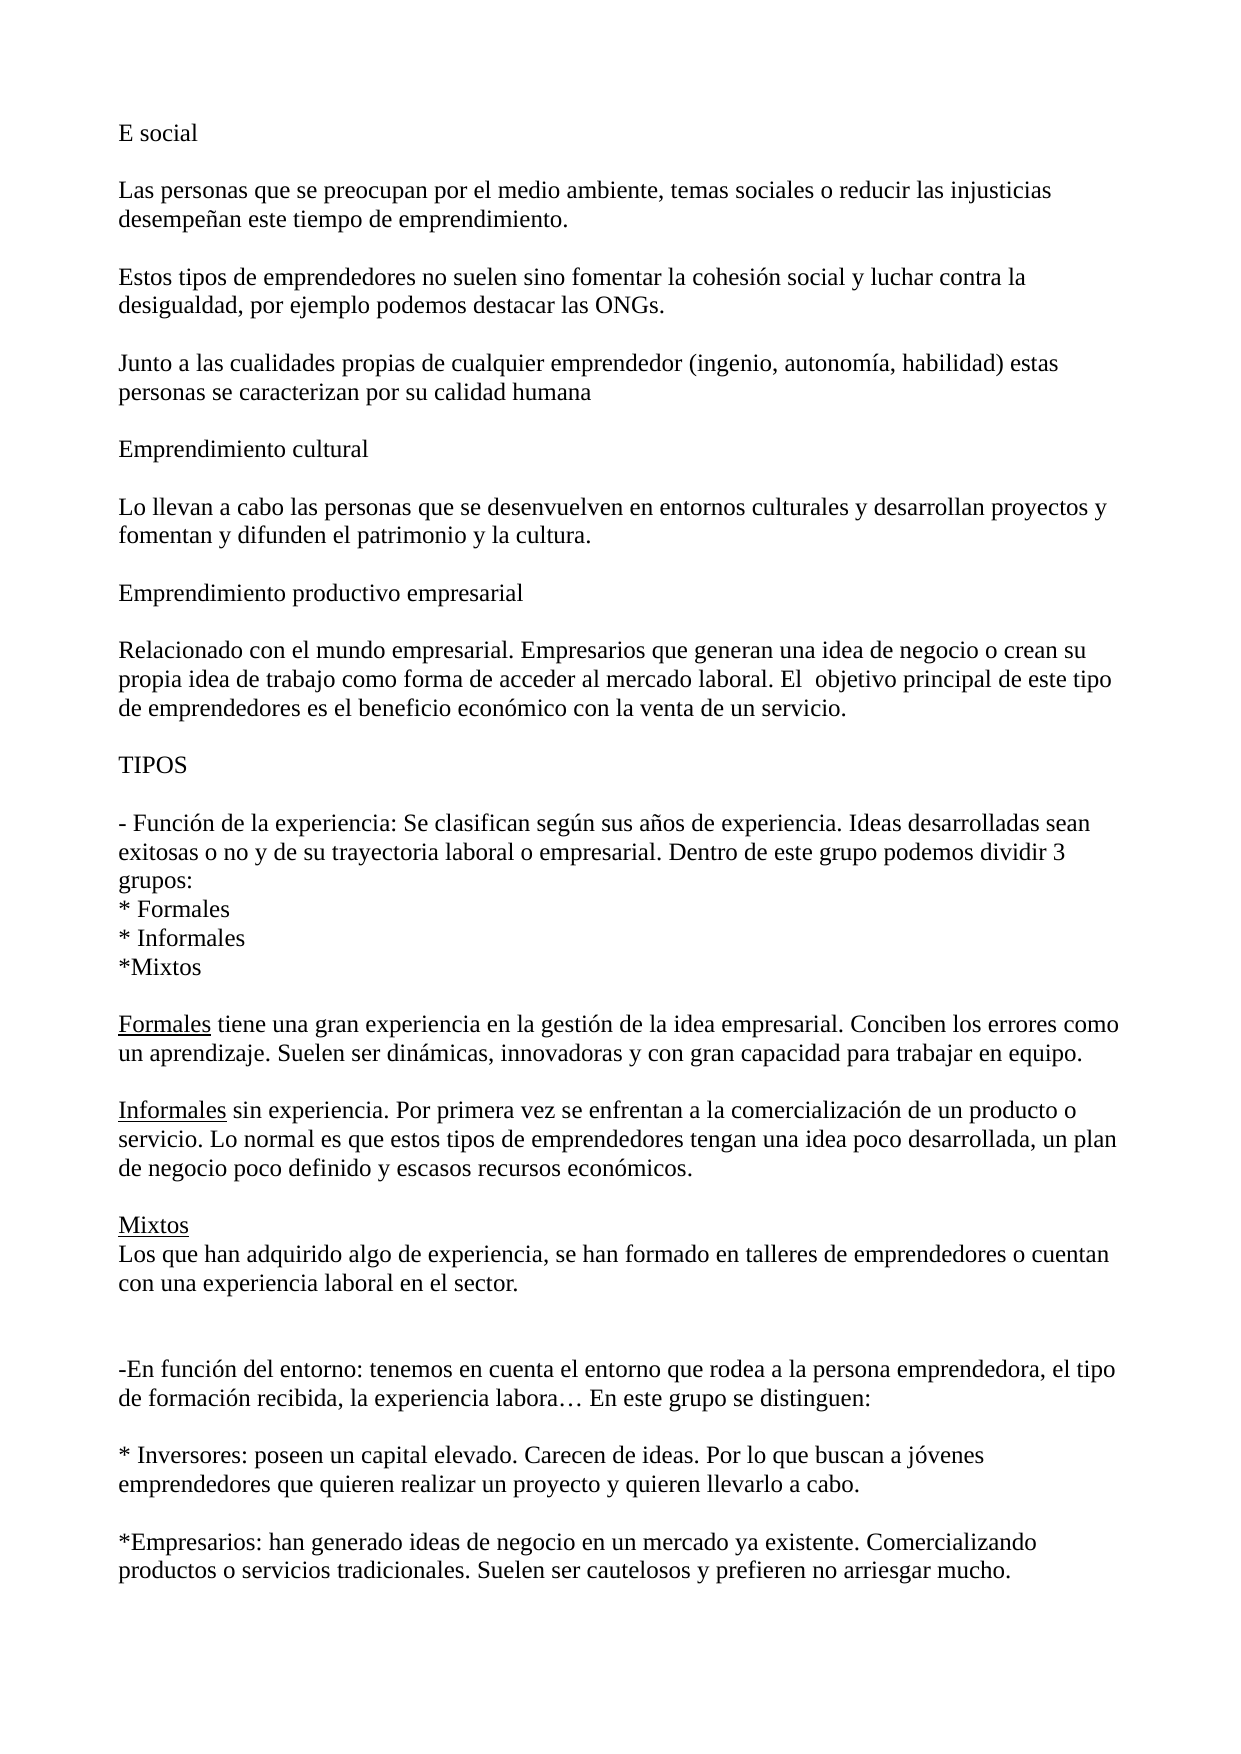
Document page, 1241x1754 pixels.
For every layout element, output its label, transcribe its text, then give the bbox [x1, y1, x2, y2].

text Relacionado con el mundo empresarial. Empresarios que generan una idea de negocio o crean su propia idea de trabajo como forma de acceder al mercado laboral. El objetivo principal de este tipo de emprendedores es el beneficio económico con la venta de un servicio. [118, 636, 1122, 722]
text *Mixtos [118, 952, 1122, 981]
text Informales sin experiencia. Por primera vez se enfrentan a la comercialización de un producto o servicio. Lo normal es que estos tipos de emprendedores tengan una idea poco desarrollada, un plan de negocio poco definido y escasos recursos económicos. [118, 1096, 1122, 1182]
text Las personas que se preocupan por el medio ambiente, temas sociales o reducir las injusticias desempeñan este tiempo de emprendimiento. [118, 176, 1122, 233]
text E social [118, 118, 1122, 147]
text Junto a las cualidades propias de cualquier emprendedor (ingenio, autonomía, habilidad) estas personas se caracterizan por su calidad humana [118, 348, 1122, 406]
text Mixtos [118, 1211, 1122, 1239]
text Emprendimiento productivo empresarial [118, 578, 1122, 607]
text Formales tiene una gran experiencia en la gestión de la idea empresarial. Conciben los errores como un aprendizaje. Suelen ser dinámicas, innovadoras y con gran capacidad para trabajar en equipo. [118, 1009, 1122, 1067]
text *Empresarios: han generado ideas de negocio en un mercado ya existente. Comercializando productos o servicios tradicionales. Suelen ser cautelosos y prefieren no arriesgar mucho. [118, 1527, 1122, 1584]
text * Formales [118, 894, 1122, 923]
text * Informales [118, 923, 1122, 952]
text -En función del entorno: tenemos en cuenta el entorno que rodea a la persona emprendedora, el tipo de formación recibida, la experiencia labora… En este grupo se distinguen: [118, 1354, 1122, 1412]
text Los que han adquirido algo de experiencia, se han formado en talleres de emprendedores o cuentan con una experiencia laboral en el sector. [118, 1239, 1122, 1297]
text Lo llevan a cabo las personas que se desenvuelven en entornos culturales y desarrollan proyectos y fomentan y difunden el patrimonio y la cultura. [118, 492, 1122, 549]
text TIPOS [118, 751, 1122, 779]
text - Función de la experiencia: Se clasifican según sus años de experiencia. Ideas desarrolladas sean exitosas o no y de su trayectoria laboral o empresarial. Dentro de este grupo podemos dividir 3 grupos: [118, 808, 1122, 894]
text Emprendimiento cultural [118, 434, 1122, 463]
text * Inversores: poseen un capital elevado. Carecen de ideas. Por lo que buscan a jóvenes emprendedores que quieren realizar un proyecto y quieren llevarlo a cabo. [118, 1441, 1122, 1498]
text Estos tipos de emprendedores no suelen sino fomentar la cohesión social y luchar contra la desigualdad, por ejemplo podemos destacar las ONGs. [118, 262, 1122, 319]
